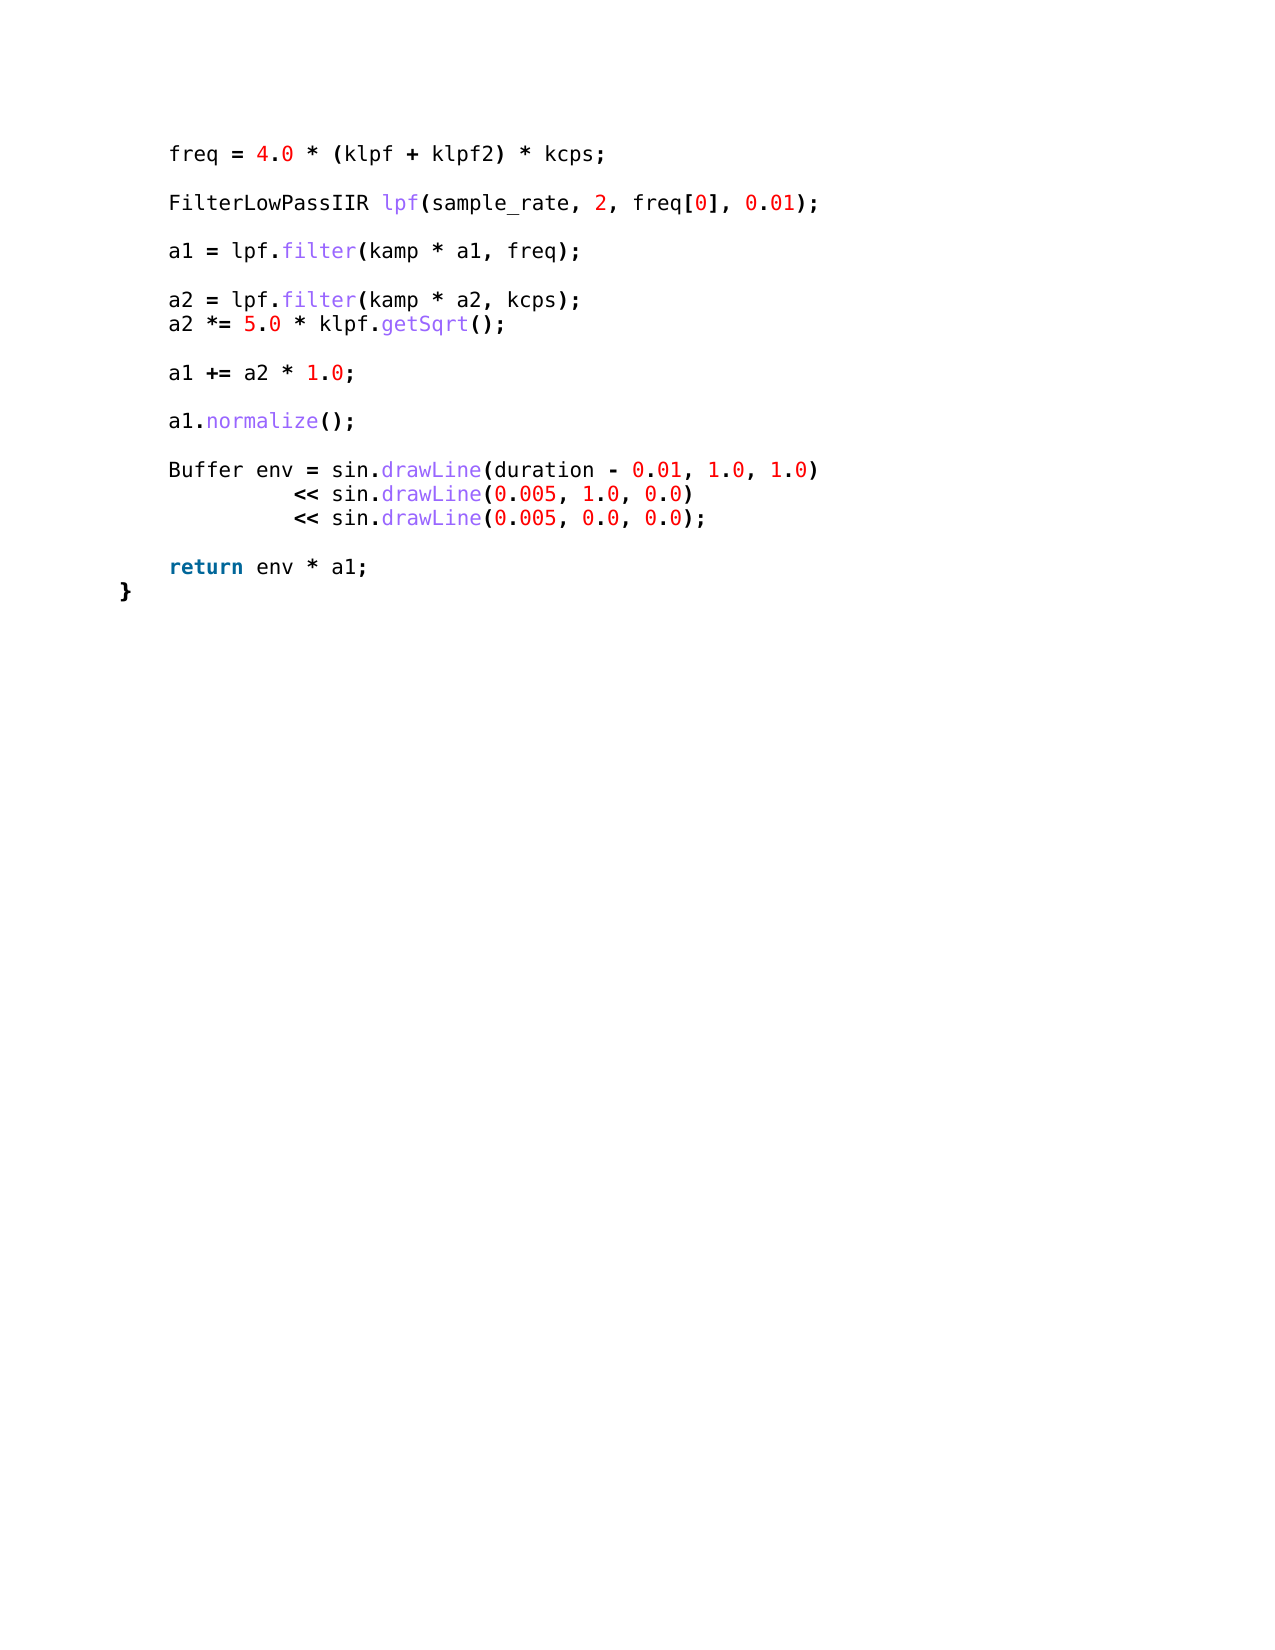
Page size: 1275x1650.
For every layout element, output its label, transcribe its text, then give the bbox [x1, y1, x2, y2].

text a1.normalize(); [118, 409, 1157, 434]
text freq = 4.0 * (klpf + klpf2) * kcps; [118, 142, 1157, 167]
text a1 += a2 * 1.0; [118, 361, 1157, 385]
text } [118, 579, 1157, 603]
text << sin.drawLine(0.005, 1.0, 0.0) [118, 482, 1157, 506]
text a2 = lpf.filter(kamp * a2, kcps); [118, 288, 1157, 312]
text return env * a1; [118, 555, 1157, 579]
text Buffer env = sin.drawLine(duration - 0.01, 1.0, 1.0) [118, 458, 1157, 482]
text a2 *= 5.0 * klpf.getSqrt(); [118, 312, 1157, 337]
text FilterLowPassIIR lpf(sample_rate, 2, freq[0], 0.01); [118, 191, 1157, 215]
text a1 = lpf.filter(kamp * a1, freq); [118, 239, 1157, 264]
text << sin.drawLine(0.005, 0.0, 0.0); [118, 506, 1157, 531]
